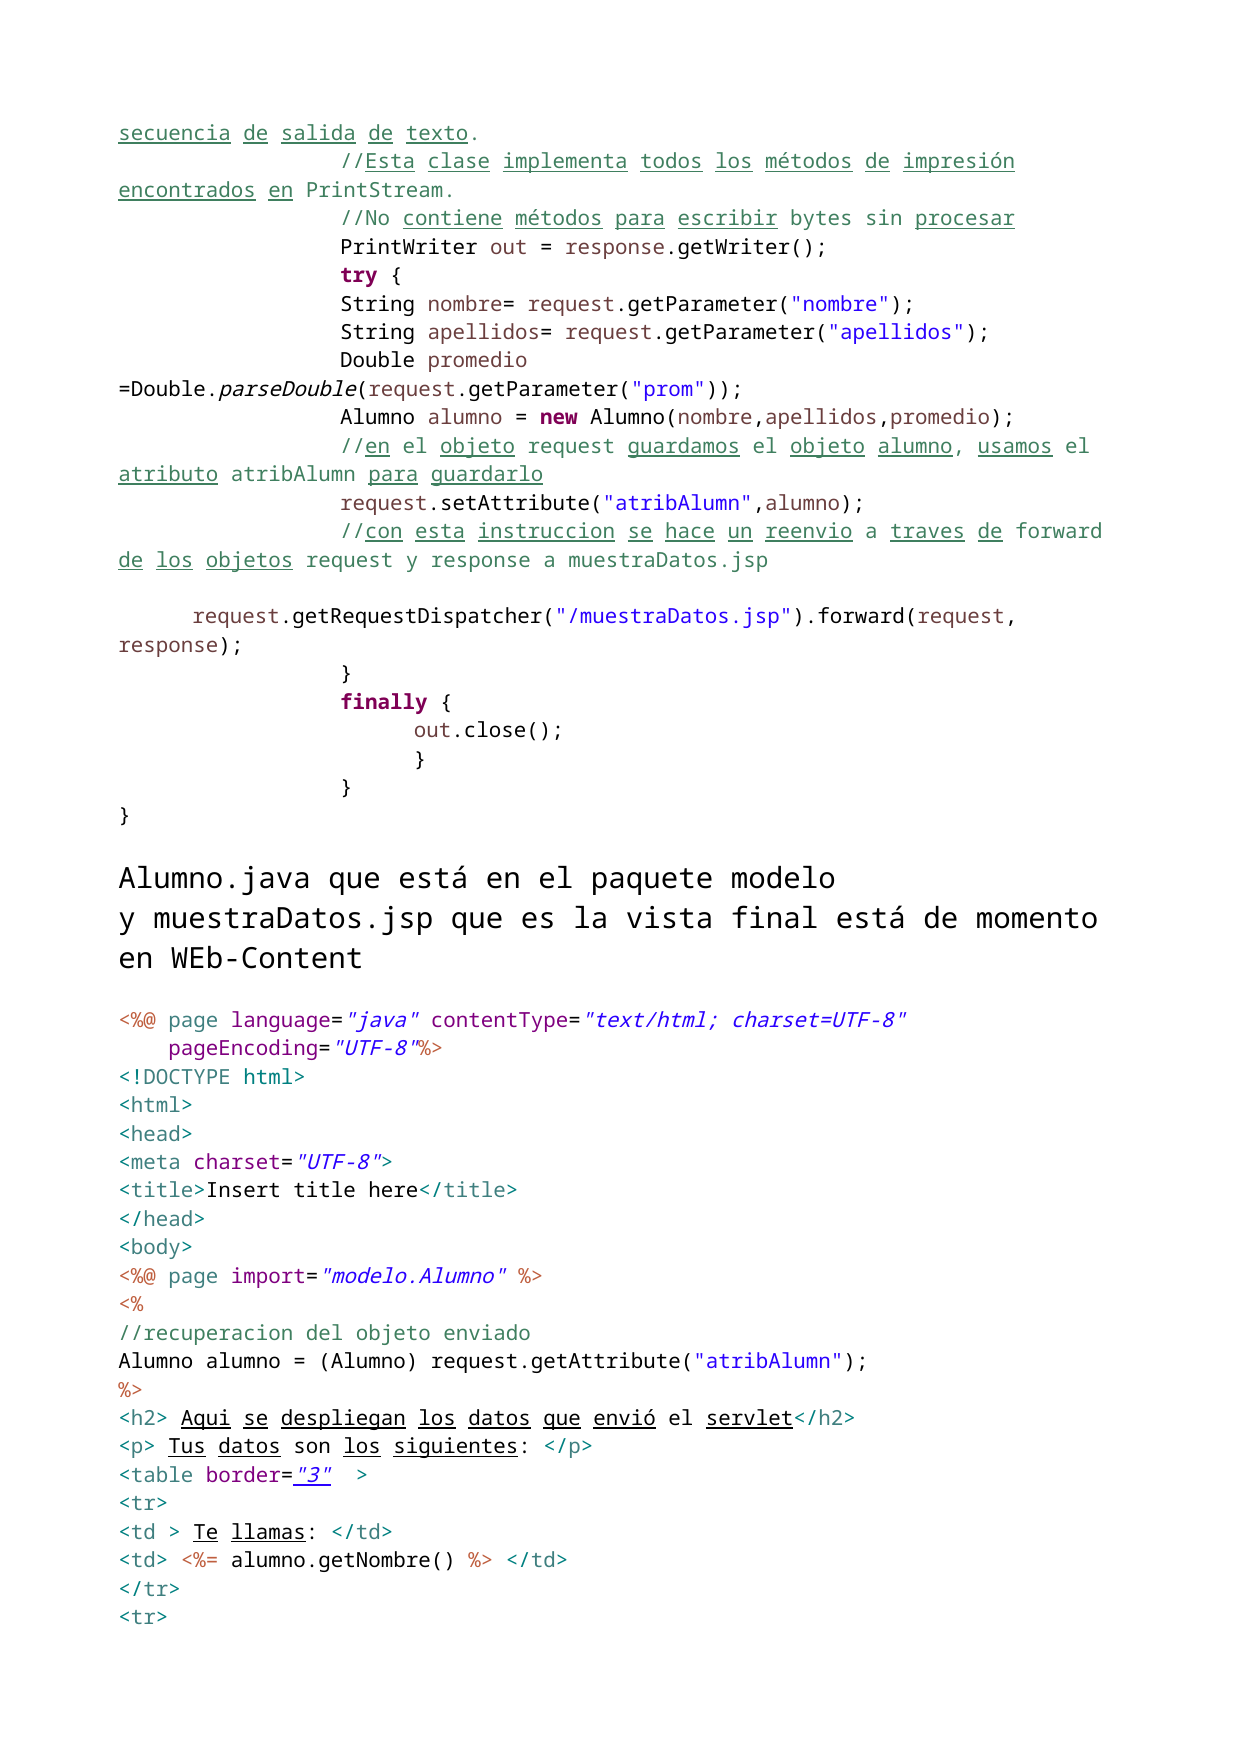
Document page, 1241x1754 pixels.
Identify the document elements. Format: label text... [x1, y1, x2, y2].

text request.setAttribute("atribAlumn",alumno); [118, 488, 1122, 516]
text Double promedio =Double.parseDouble(request.getParameter("prom")); [118, 346, 1122, 402]
text <%@ page language="java" contentType="text/html; charset=UTF-8" [118, 1005, 1122, 1033]
text finally { [118, 687, 1122, 715]
text secuencia de salida de texto. [118, 118, 1122, 147]
text <p> Tus datos son los siguientes: </p> [118, 1432, 1122, 1460]
text y muestraDatos.jsp que es la vista final está de momento en WEb-Content [118, 897, 1122, 977]
text </head> [118, 1204, 1122, 1232]
text <td> <%= alumno.getNombre() %> </td> [118, 1545, 1122, 1574]
text PrintWriter out = response.getWriter(); [118, 232, 1122, 260]
text </tr> [118, 1574, 1122, 1602]
text <!DOCTYPE html> [118, 1062, 1122, 1090]
text //con esta instruccion se hace un reenvio a traves de forward de los objetos request y response a muestraDatos.jsp [118, 516, 1122, 573]
text //Esta clase implementa todos los métodos de impresión encontrados en PrintStream. [118, 147, 1122, 203]
text } [118, 658, 1122, 687]
text Alumno alumno = (Alumno) request.getAttribute("atribAlumn"); [118, 1346, 1122, 1375]
text <meta charset="UTF-8"> [118, 1147, 1122, 1176]
text Alumno.java que está en el paquete modelo [118, 857, 1122, 897]
text //recuperacion del objeto enviado [118, 1318, 1122, 1346]
text } [118, 744, 1122, 772]
text String apellidos= request.getParameter("apellidos"); [118, 317, 1122, 346]
text request.getRequestDispatcher("/muestraDatos.jsp").forward(request, response); [118, 573, 1122, 658]
text //No contiene métodos para escribir bytes sin procesar [118, 203, 1122, 232]
text <tr> [118, 1488, 1122, 1517]
text %> [118, 1375, 1122, 1403]
text <%@ page import="modelo.Alumno" %> [118, 1261, 1122, 1289]
text <td > Te llamas: </td> [118, 1517, 1122, 1545]
text //en el objeto request guardamos el objeto alumno, usamos el atributo atribAlumn para guardarlo [118, 431, 1122, 488]
text out.close(); [118, 715, 1122, 744]
text <% [118, 1289, 1122, 1318]
text <body> [118, 1232, 1122, 1261]
text } [118, 801, 1122, 829]
text } [118, 772, 1122, 801]
text Alumno alumno = new Alumno(nombre,apellidos,promedio); [118, 402, 1122, 431]
text pageEncoding="UTF-8"%> [118, 1033, 1122, 1062]
text String nombre= request.getParameter("nombre"); [118, 289, 1122, 317]
text <head> [118, 1119, 1122, 1147]
text <h2> Aqui se despliegan los datos que envió el servlet</h2> [118, 1403, 1122, 1432]
text <title>Insert title here</title> [118, 1176, 1122, 1204]
text <html> [118, 1090, 1122, 1119]
text try { [118, 260, 1122, 289]
text <tr> [118, 1602, 1122, 1631]
text <table border="3" > [118, 1460, 1122, 1488]
